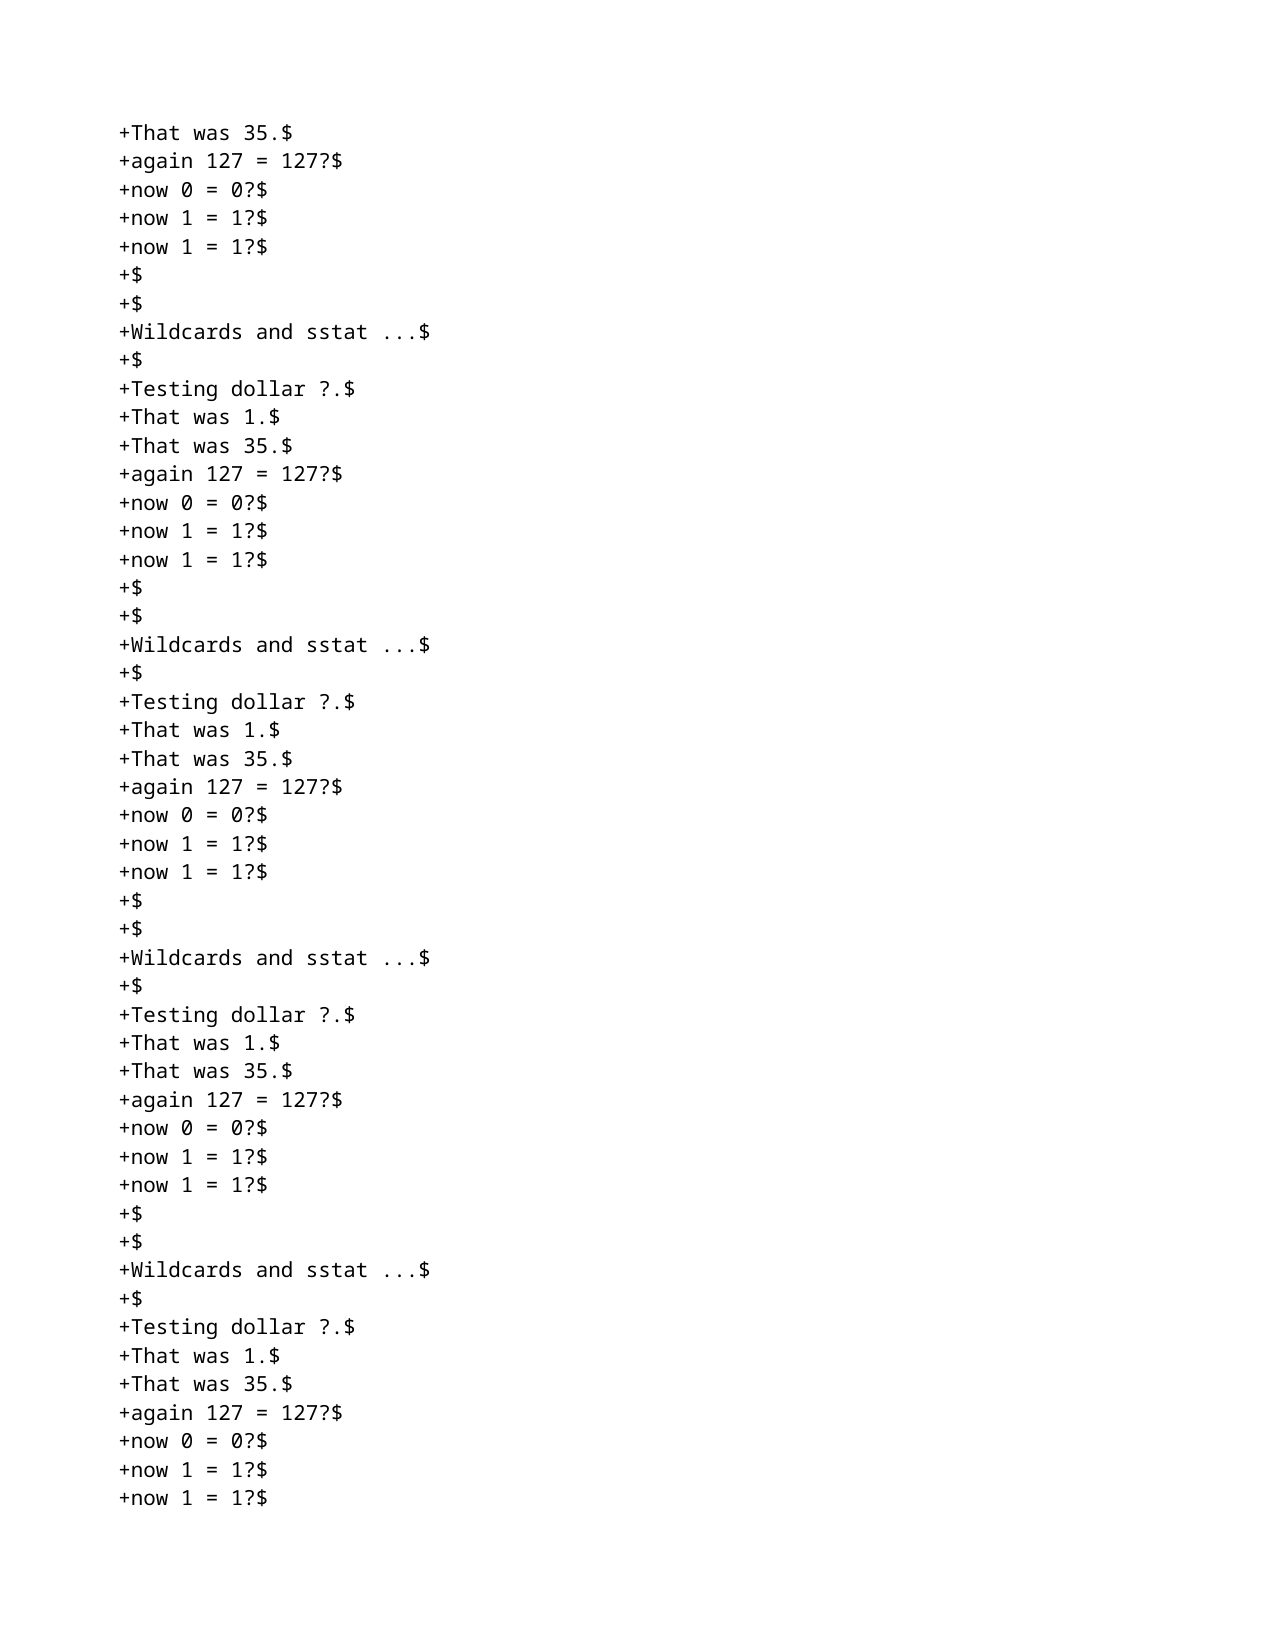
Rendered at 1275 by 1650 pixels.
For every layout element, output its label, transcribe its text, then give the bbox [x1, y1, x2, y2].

text +now 1 = 1?$ [118, 203, 1157, 232]
text +That was 35.$ [118, 431, 1157, 459]
text +$ [118, 289, 1157, 317]
text +Testing dollar ?.$ [118, 1000, 1157, 1028]
text +Testing dollar ?.$ [118, 1312, 1157, 1341]
text +now 1 = 1?$ [118, 1483, 1157, 1512]
text +now 0 = 0?$ [118, 1113, 1157, 1142]
text +now 1 = 1?$ [118, 545, 1157, 573]
text +Wildcards and sstat ...$ [118, 1256, 1157, 1284]
text +now 0 = 0?$ [118, 488, 1157, 516]
text +now 1 = 1?$ [118, 1170, 1157, 1199]
text +again 127 = 127?$ [118, 1398, 1157, 1426]
text +$ [118, 260, 1157, 289]
text +again 127 = 127?$ [118, 772, 1157, 801]
text +That was 35.$ [118, 118, 1157, 147]
text +$ [118, 971, 1157, 1000]
text +now 1 = 1?$ [118, 232, 1157, 260]
text +Testing dollar ?.$ [118, 374, 1157, 402]
text +$ [118, 346, 1157, 374]
text +That was 1.$ [118, 1028, 1157, 1057]
text +now 1 = 1?$ [118, 516, 1157, 545]
text +That was 1.$ [118, 402, 1157, 431]
text +$ [118, 573, 1157, 602]
text +now 0 = 0?$ [118, 801, 1157, 829]
text +That was 35.$ [118, 1057, 1157, 1085]
text +now 1 = 1?$ [118, 857, 1157, 886]
text +That was 1.$ [118, 1341, 1157, 1369]
text +That was 35.$ [118, 1369, 1157, 1398]
text +Wildcards and sstat ...$ [118, 630, 1157, 658]
text +now 1 = 1?$ [118, 1142, 1157, 1170]
text +$ [118, 602, 1157, 630]
text +now 1 = 1?$ [118, 1455, 1157, 1483]
text +$ [118, 886, 1157, 914]
text +That was 35.$ [118, 744, 1157, 772]
text +$ [118, 1284, 1157, 1312]
text +now 0 = 0?$ [118, 175, 1157, 203]
text +again 127 = 127?$ [118, 1085, 1157, 1113]
text +Testing dollar ?.$ [118, 687, 1157, 715]
text +Wildcards and sstat ...$ [118, 317, 1157, 346]
text +Wildcards and sstat ...$ [118, 943, 1157, 971]
text +$ [118, 658, 1157, 687]
text +now 1 = 1?$ [118, 829, 1157, 857]
text +$ [118, 914, 1157, 943]
text +now 0 = 0?$ [118, 1426, 1157, 1455]
text +That was 1.$ [118, 715, 1157, 744]
text +again 127 = 127?$ [118, 147, 1157, 175]
text +$ [118, 1227, 1157, 1256]
text +again 127 = 127?$ [118, 459, 1157, 488]
text +$ [118, 1199, 1157, 1227]
